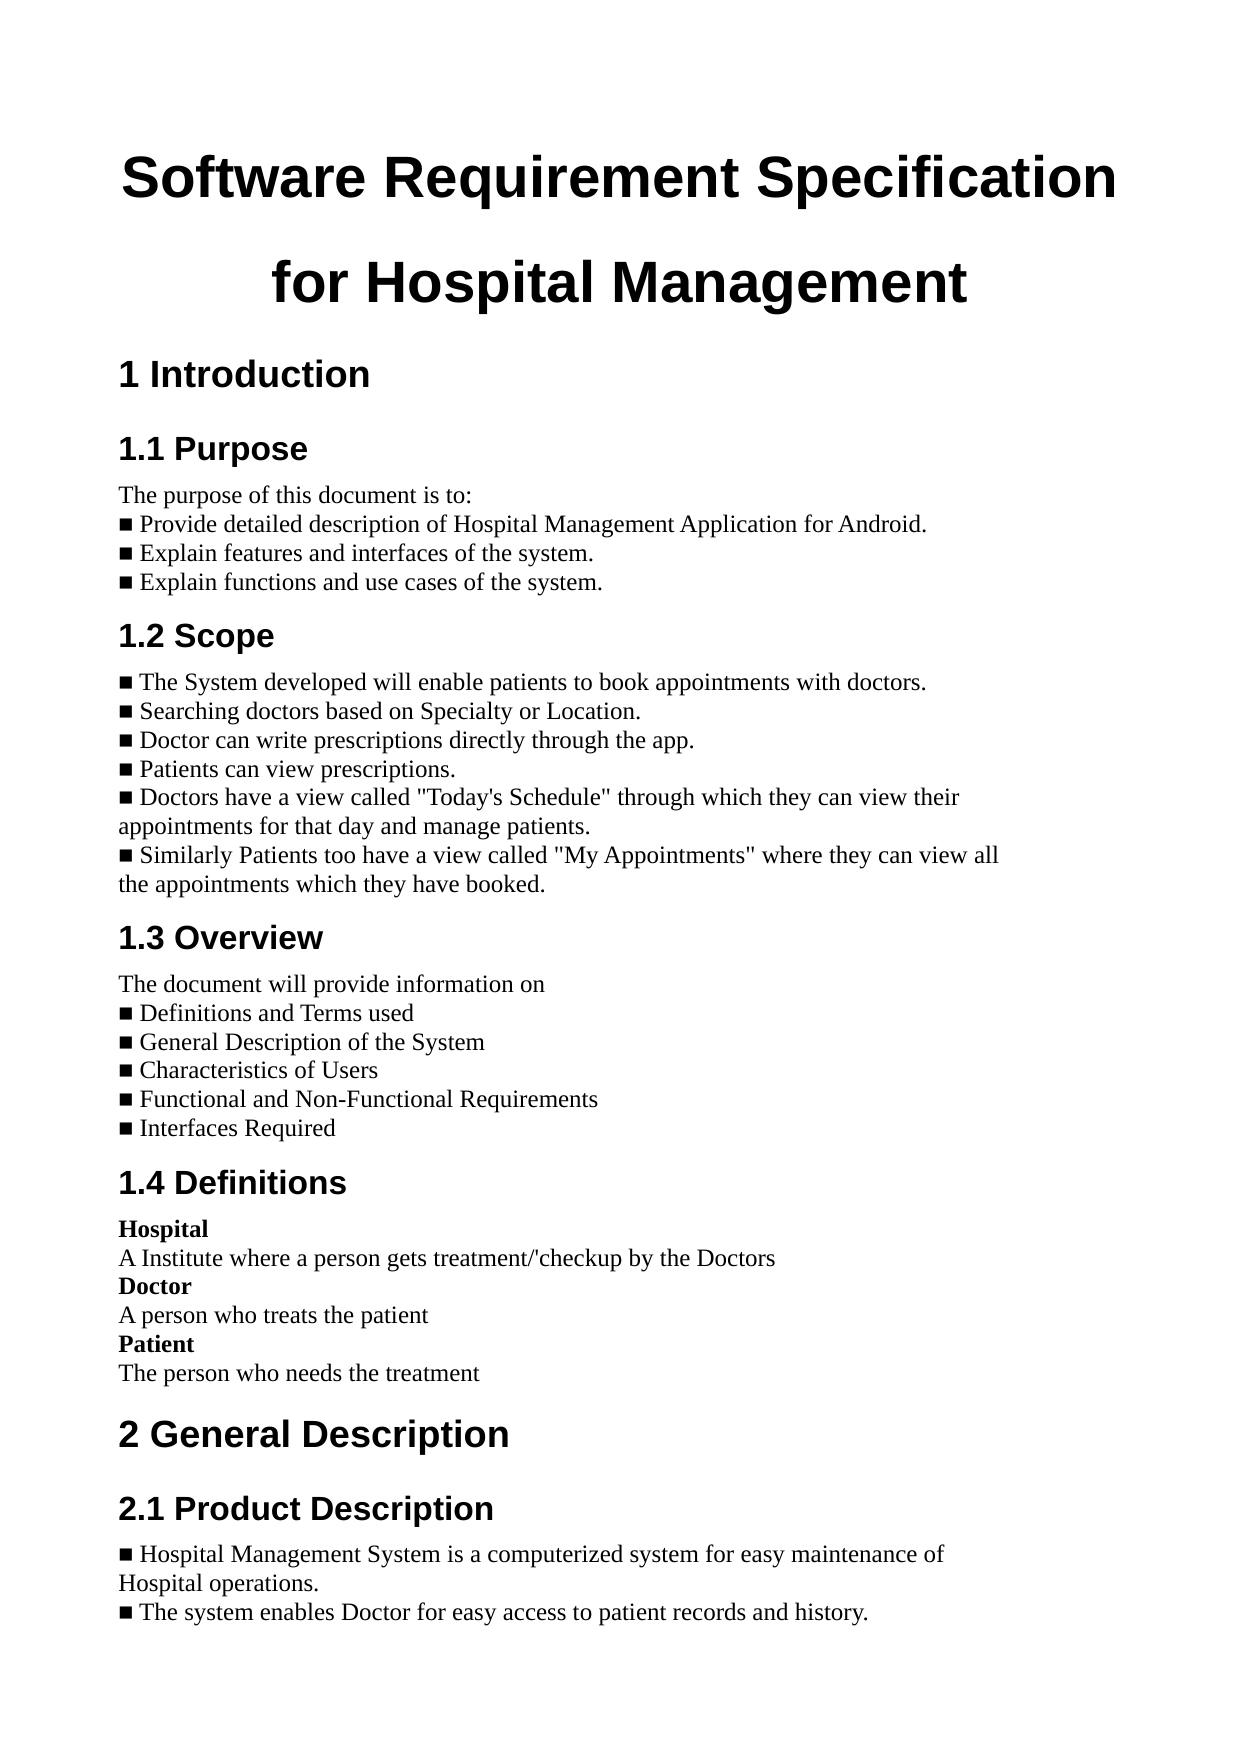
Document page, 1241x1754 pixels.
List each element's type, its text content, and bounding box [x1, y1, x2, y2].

subtitle 2.1 Product Description [118, 1488, 1122, 1527]
subtitle 1.2 Scope [118, 616, 1122, 655]
text ■ Hospital Management System is a computerized system for easy maintenance of [118, 1539, 1122, 1568]
text ■ The System developed will enable patients to book appointments with doctors. [118, 667, 1122, 696]
text A person who treats the patient [118, 1300, 1122, 1329]
text ■ Functional and Non-Functional Requirements [118, 1084, 1122, 1113]
text ■ Definitions and Terms used [118, 998, 1122, 1027]
text ■ The system enables Doctor for easy access to patient records and history. [118, 1597, 1122, 1626]
subtitle 1.4 Definitions [118, 1163, 1122, 1201]
text The person who needs the treatment [118, 1358, 1122, 1386]
text ■ Interfaces Required [118, 1113, 1122, 1142]
text The purpose of this document is to: [118, 480, 1122, 509]
text ■ Explain features and interfaces of the system. [118, 538, 1122, 567]
subtitle 1.3 Overview [118, 918, 1122, 957]
text Hospital operations. [118, 1568, 1122, 1597]
text The document will provide information on [118, 969, 1122, 998]
text ■ Searching doctors based on Specialty or Location. [118, 696, 1122, 725]
text ■ Doctors have a view called "Today's Schedule" through which they can view their [118, 782, 1122, 811]
subtitle 1 Introduction [118, 352, 1122, 396]
text appointments for that day and manage patients. [118, 811, 1122, 840]
title Software Requirement Specification [118, 143, 1122, 210]
text ■ Patients can view prescriptions. [118, 754, 1122, 782]
text ■ Similarly Patients too have a view called "My Appointments" where they can view all [118, 840, 1122, 869]
text ■ Provide detailed description of Hospital Management Application for Android. [118, 509, 1122, 538]
text A Institute where a person gets treatment/'checkup by the Doctors [118, 1243, 1122, 1271]
text ■ Doctor can write prescriptions directly through the app. [118, 725, 1122, 754]
subtitle 1.1 Purpose [118, 429, 1122, 468]
text ■ Explain functions and use cases of the system. [118, 567, 1122, 595]
text the appointments which they have booked. [118, 869, 1122, 897]
title for Hospital Management [118, 248, 1122, 315]
text Hospital [118, 1214, 1122, 1243]
subtitle 2 General Description [118, 1411, 1122, 1455]
text Doctor [118, 1271, 1122, 1300]
text Patient [118, 1329, 1122, 1358]
text ■ Characteristics of Users [118, 1056, 1122, 1084]
text ■ General Description of the System [118, 1027, 1122, 1056]
